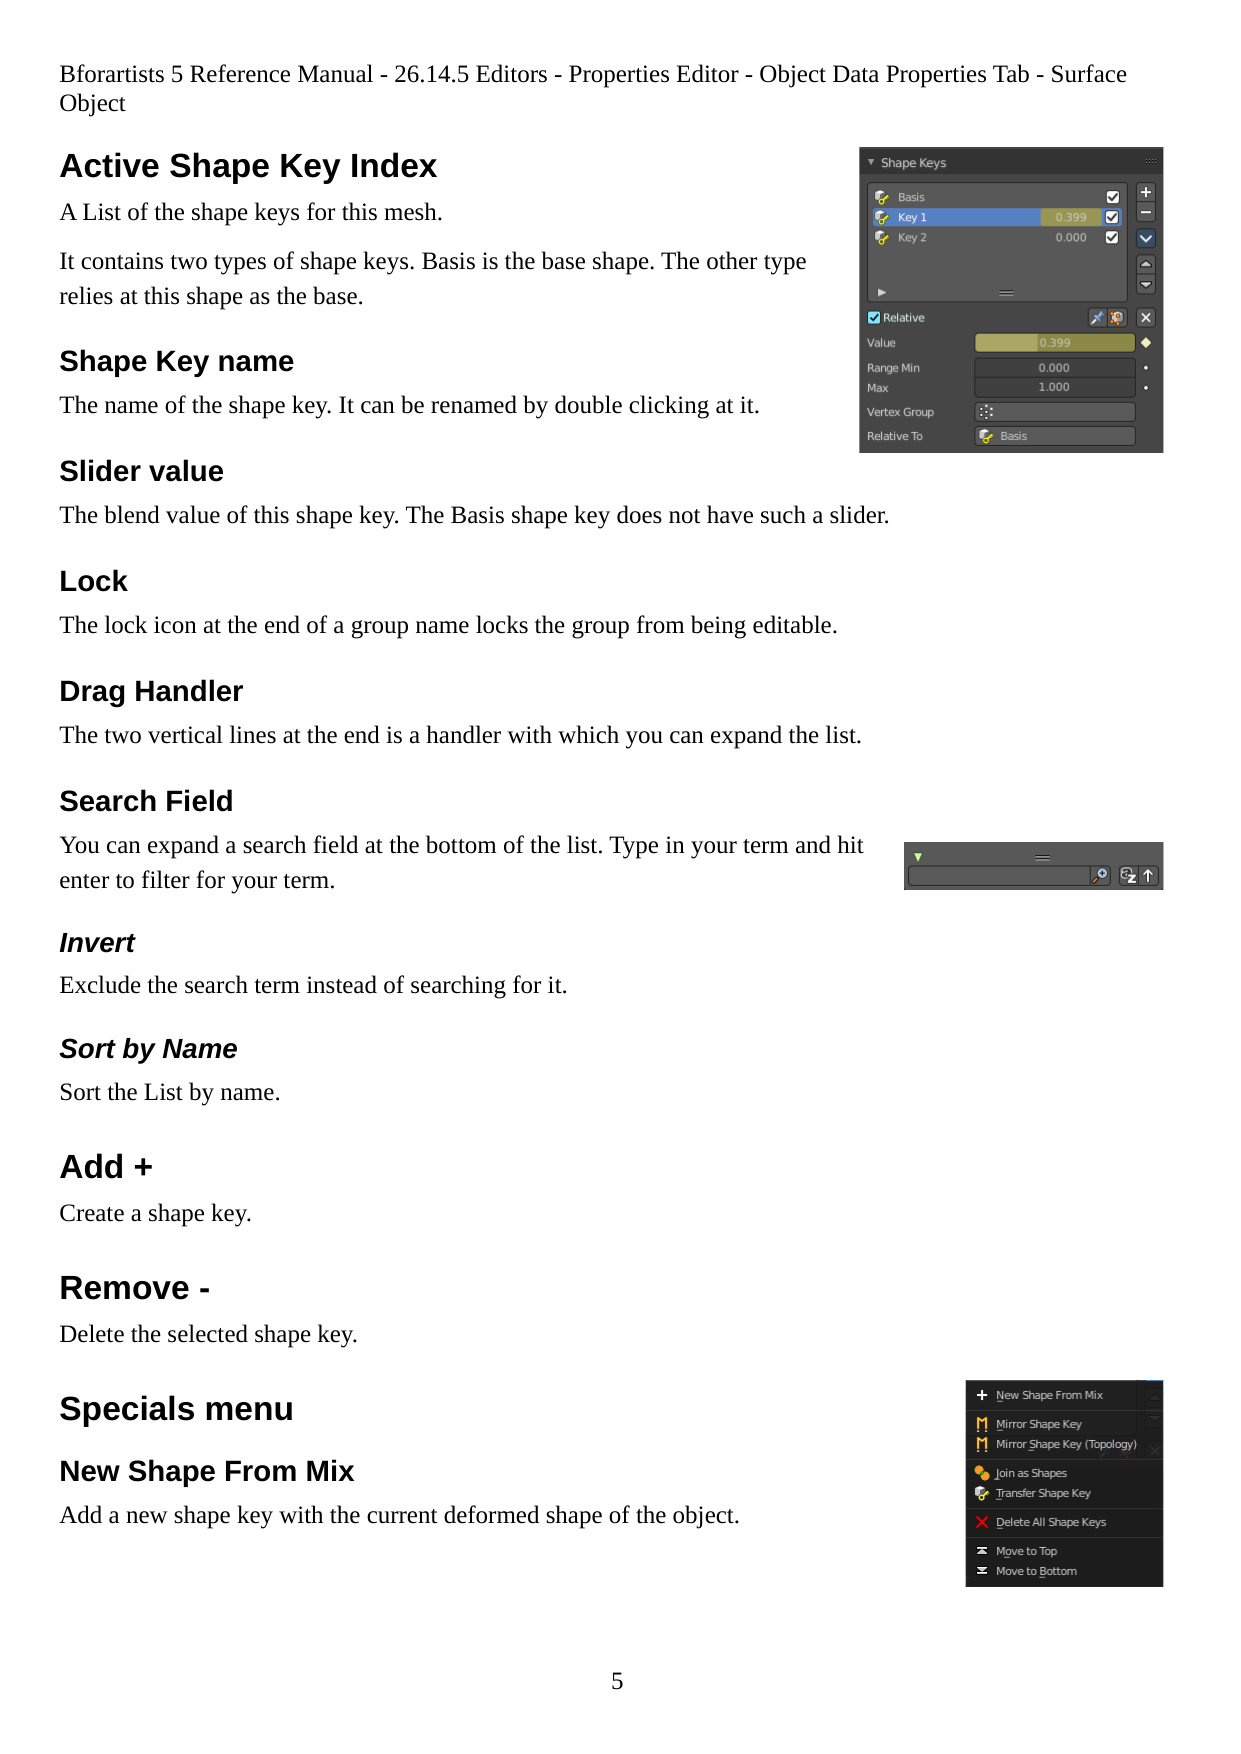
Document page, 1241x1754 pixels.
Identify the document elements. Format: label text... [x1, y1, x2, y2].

subtitle [1164, 344, 1181, 378]
text The name of the shape key. It can be renamed by double clicking at it. [59, 391, 859, 419]
text Delete the selected shape key. [59, 1319, 1181, 1347]
text The lock icon at the end of a group name locks the group from being editable. [59, 610, 1181, 639]
subtitle New Shape From Mix [59, 1454, 965, 1488]
text Exclude the search term instead of searching for it. [59, 971, 1181, 999]
text Add a new shape key with the current deformed shape of the object. [59, 1501, 965, 1529]
subtitle [1164, 1454, 1181, 1488]
picture [904, 842, 1164, 890]
subtitle Search Field [59, 784, 1181, 818]
text The two vertical lines at the end is a handler with which you can expand the list. [59, 720, 1181, 749]
text Sort the List by name. [59, 1077, 1181, 1105]
text The blend value of this shape key. The Basis shape key does not have such a slider. [59, 501, 1181, 529]
subtitle Drag Handler [59, 674, 1181, 708]
subtitle [1164, 1388, 1181, 1427]
subtitle Active Shape Key Index [59, 146, 1181, 185]
text You can expand a search field at the bottom of the list. Type in your term and hit enter to filter for your term. [59, 830, 1181, 893]
subtitle Sort by Name [59, 1032, 1181, 1064]
subtitle Shape Key name [59, 344, 859, 378]
subtitle Lock [59, 564, 1181, 598]
subtitle Slider value [59, 454, 1181, 488]
subtitle Specials menu [59, 1388, 965, 1427]
text It contains two types of shape keys. Basis is the base shape. The other type relies at this shape as the base. [59, 246, 859, 309]
picture [859, 147, 1164, 453]
subtitle Remove - [59, 1267, 1181, 1306]
subtitle Add + [59, 1146, 1181, 1185]
subtitle Invert [59, 926, 1181, 958]
text A List of the shape keys for this mesh. [59, 197, 859, 226]
text Create a shape key. [59, 1198, 1181, 1226]
picture [965, 1380, 1164, 1587]
